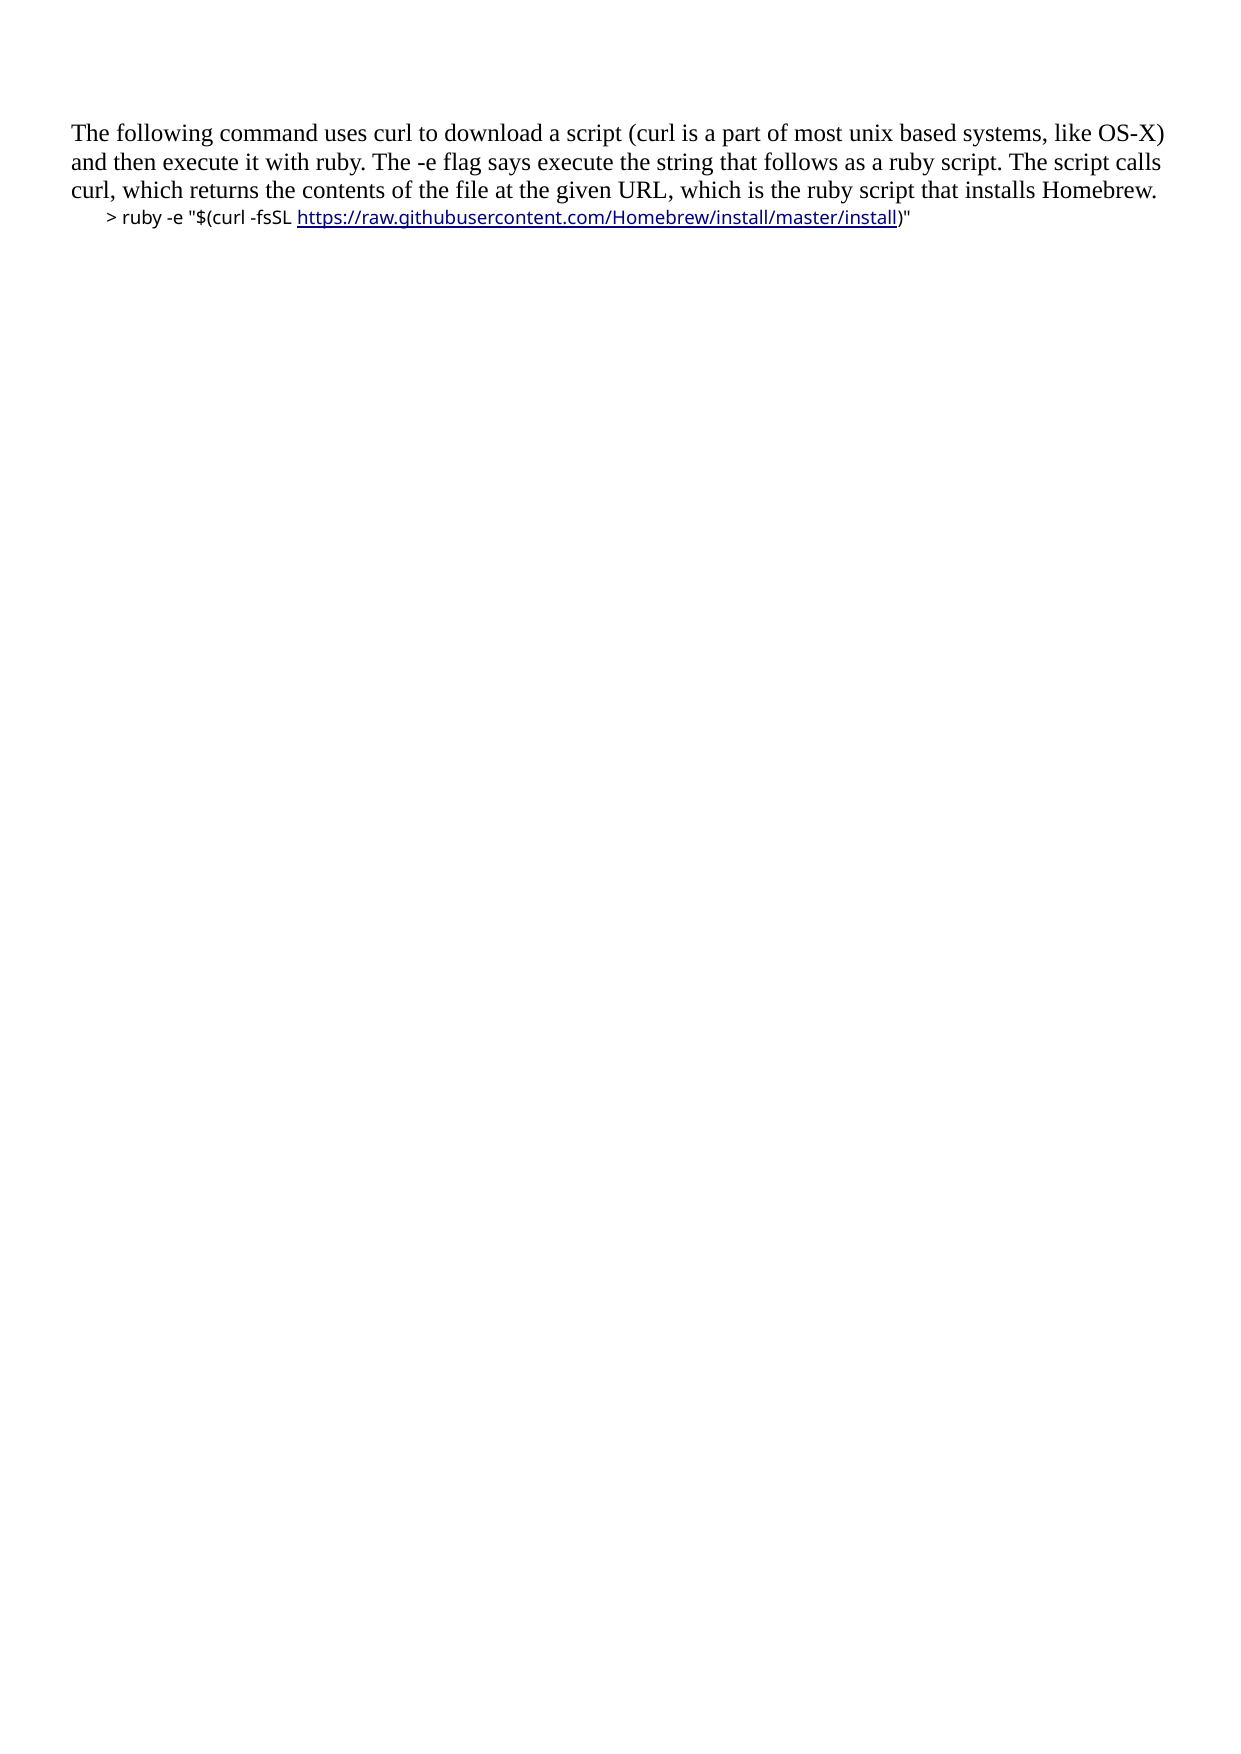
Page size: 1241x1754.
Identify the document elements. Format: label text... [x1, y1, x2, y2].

text > ruby -e "$(curl -fsSL https://raw.githubusercontent.com/Homebrew/install/master/install)" [106, 204, 1181, 230]
text The following command uses curl to download a script (curl is a part of most unix based systems, like OS-X) and then execute it with ruby. The -e flag says execute the string that follows as a ruby script. The script calls curl, which returns the contents of the file at the given URL, which is the ruby script that installs Homebrew. [71, 118, 1181, 204]
